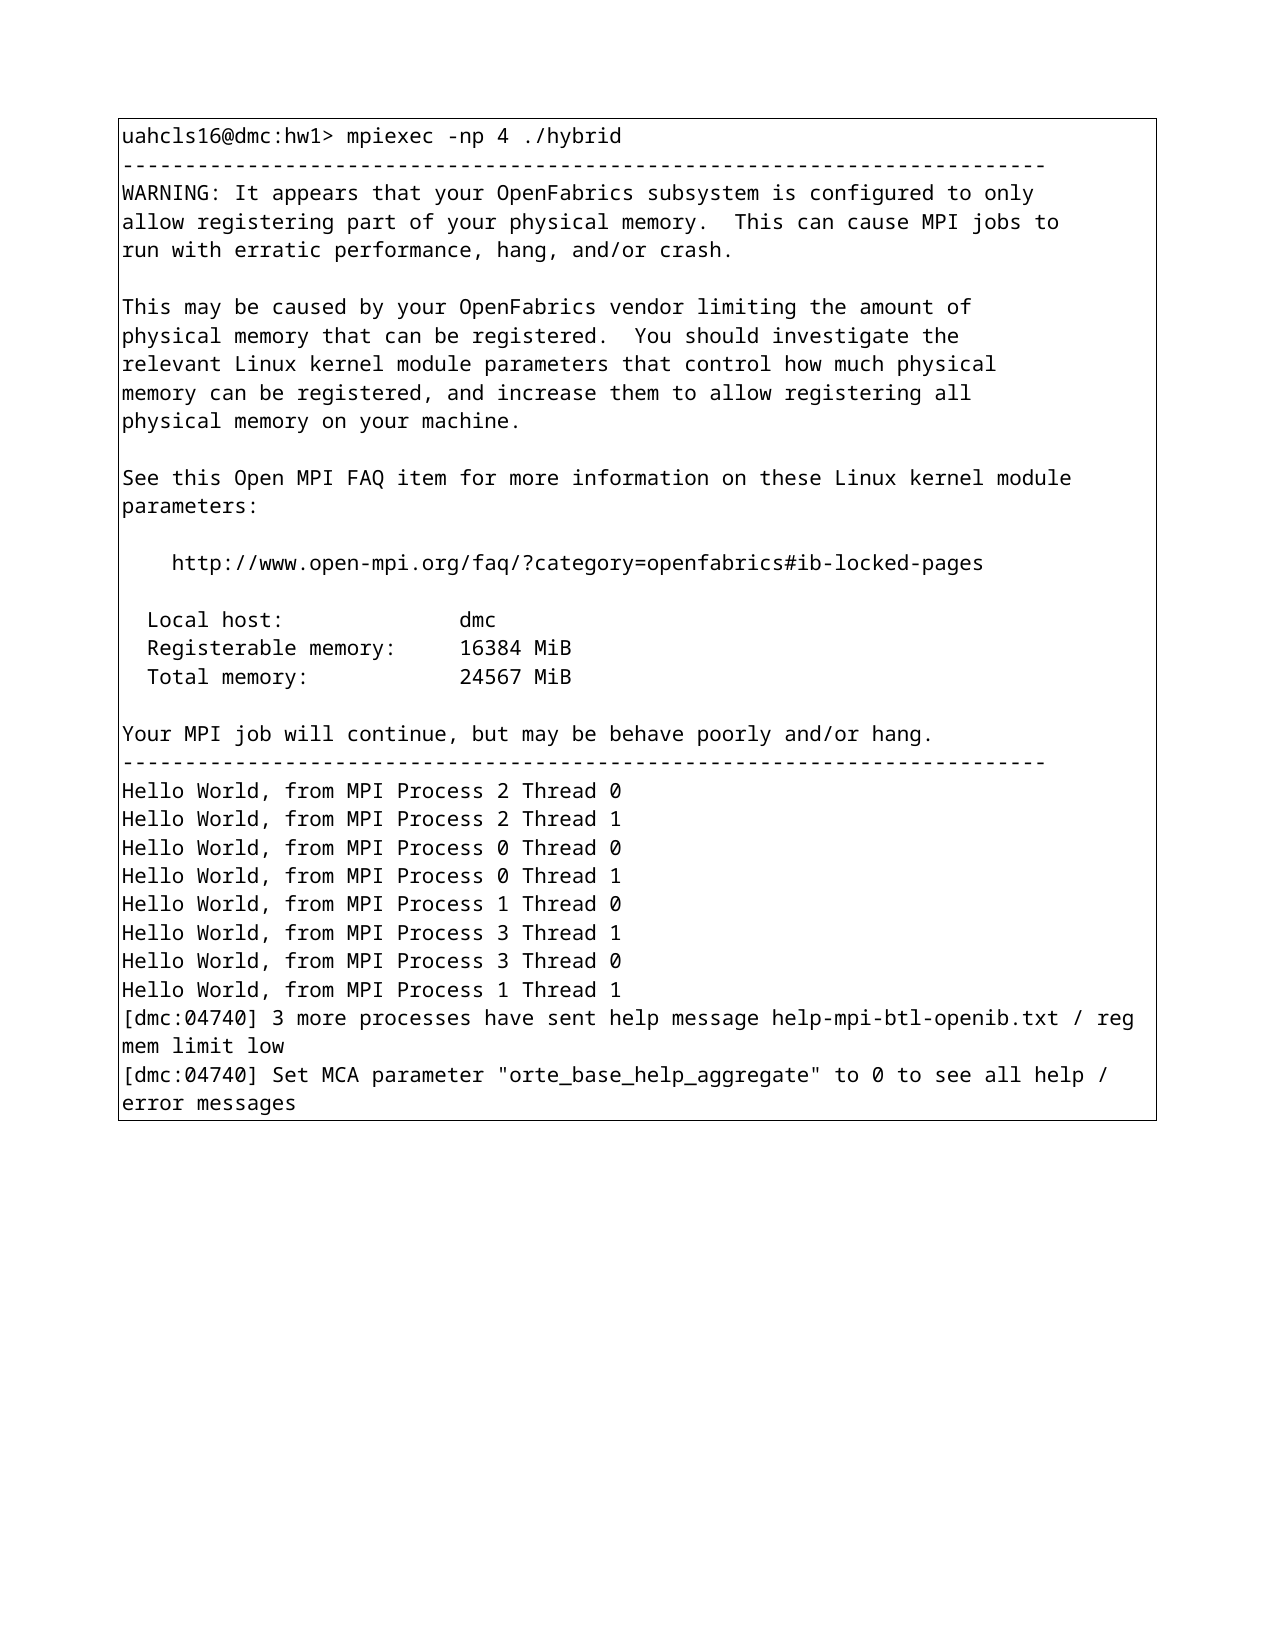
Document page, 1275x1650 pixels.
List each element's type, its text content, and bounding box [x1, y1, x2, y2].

text -------------------------------------------------------------------------- [119, 147, 1156, 175]
text Hello World, from MPI Process 0 Thread 0 [119, 829, 1156, 857]
text Hello World, from MPI Process 0 Thread 1 [119, 857, 1156, 886]
text memory can be registered, and increase them to allow registering all [119, 374, 1156, 402]
text Your MPI job will continue, but may be behave poorly and/or hang. [119, 715, 1156, 744]
text relevant Linux kernel module parameters that control how much physical [119, 346, 1156, 374]
text Hello World, from MPI Process 3 Thread 0 [119, 943, 1156, 971]
text run with erratic performance, hang, and/or crash. [119, 232, 1156, 264]
text This may be caused by your OpenFabrics vendor limiting the amount of [119, 289, 1156, 317]
text Hello World, from MPI Process 2 Thread 1 [119, 801, 1156, 829]
text allow registering part of your physical memory. This can cause MPI jobs to [119, 203, 1156, 232]
text Local host: dmc [119, 602, 1156, 630]
text Hello World, from MPI Process 3 Thread 1 [119, 914, 1156, 943]
text Hello World, from MPI Process 1 Thread 0 [119, 886, 1156, 914]
text http://www.open-mpi.org/faq/?category=openfabrics#ib-locked-pages [119, 545, 1156, 577]
text Total memory: 24567 MiB [119, 658, 1156, 690]
text physical memory on your machine. [119, 402, 1156, 434]
text Hello World, from MPI Process 2 Thread 0 [119, 772, 1156, 801]
text uahcls16@dmc:hw1> mpiexec -np 4 ./hybrid [119, 119, 1156, 147]
text Hello World, from MPI Process 1 Thread 1 [119, 971, 1156, 1000]
text parameters: [119, 488, 1156, 520]
text Registerable memory: 16384 MiB [119, 630, 1156, 658]
text -------------------------------------------------------------------------- [119, 744, 1156, 772]
text [dmc:04740] 3 more processes have sent help message help-mpi-btl-openib.txt / reg mem limit low [119, 1000, 1156, 1057]
text See this Open MPI FAQ item for more information on these Linux kernel module [119, 459, 1156, 488]
text physical memory that can be registered. You should investigate the [119, 317, 1156, 346]
text [dmc:04740] Set MCA parameter "orte_base_help_aggregate" to 0 to see all help / error messages [119, 1057, 1156, 1120]
text WARNING: It appears that your OpenFabrics subsystem is configured to only [119, 175, 1156, 203]
